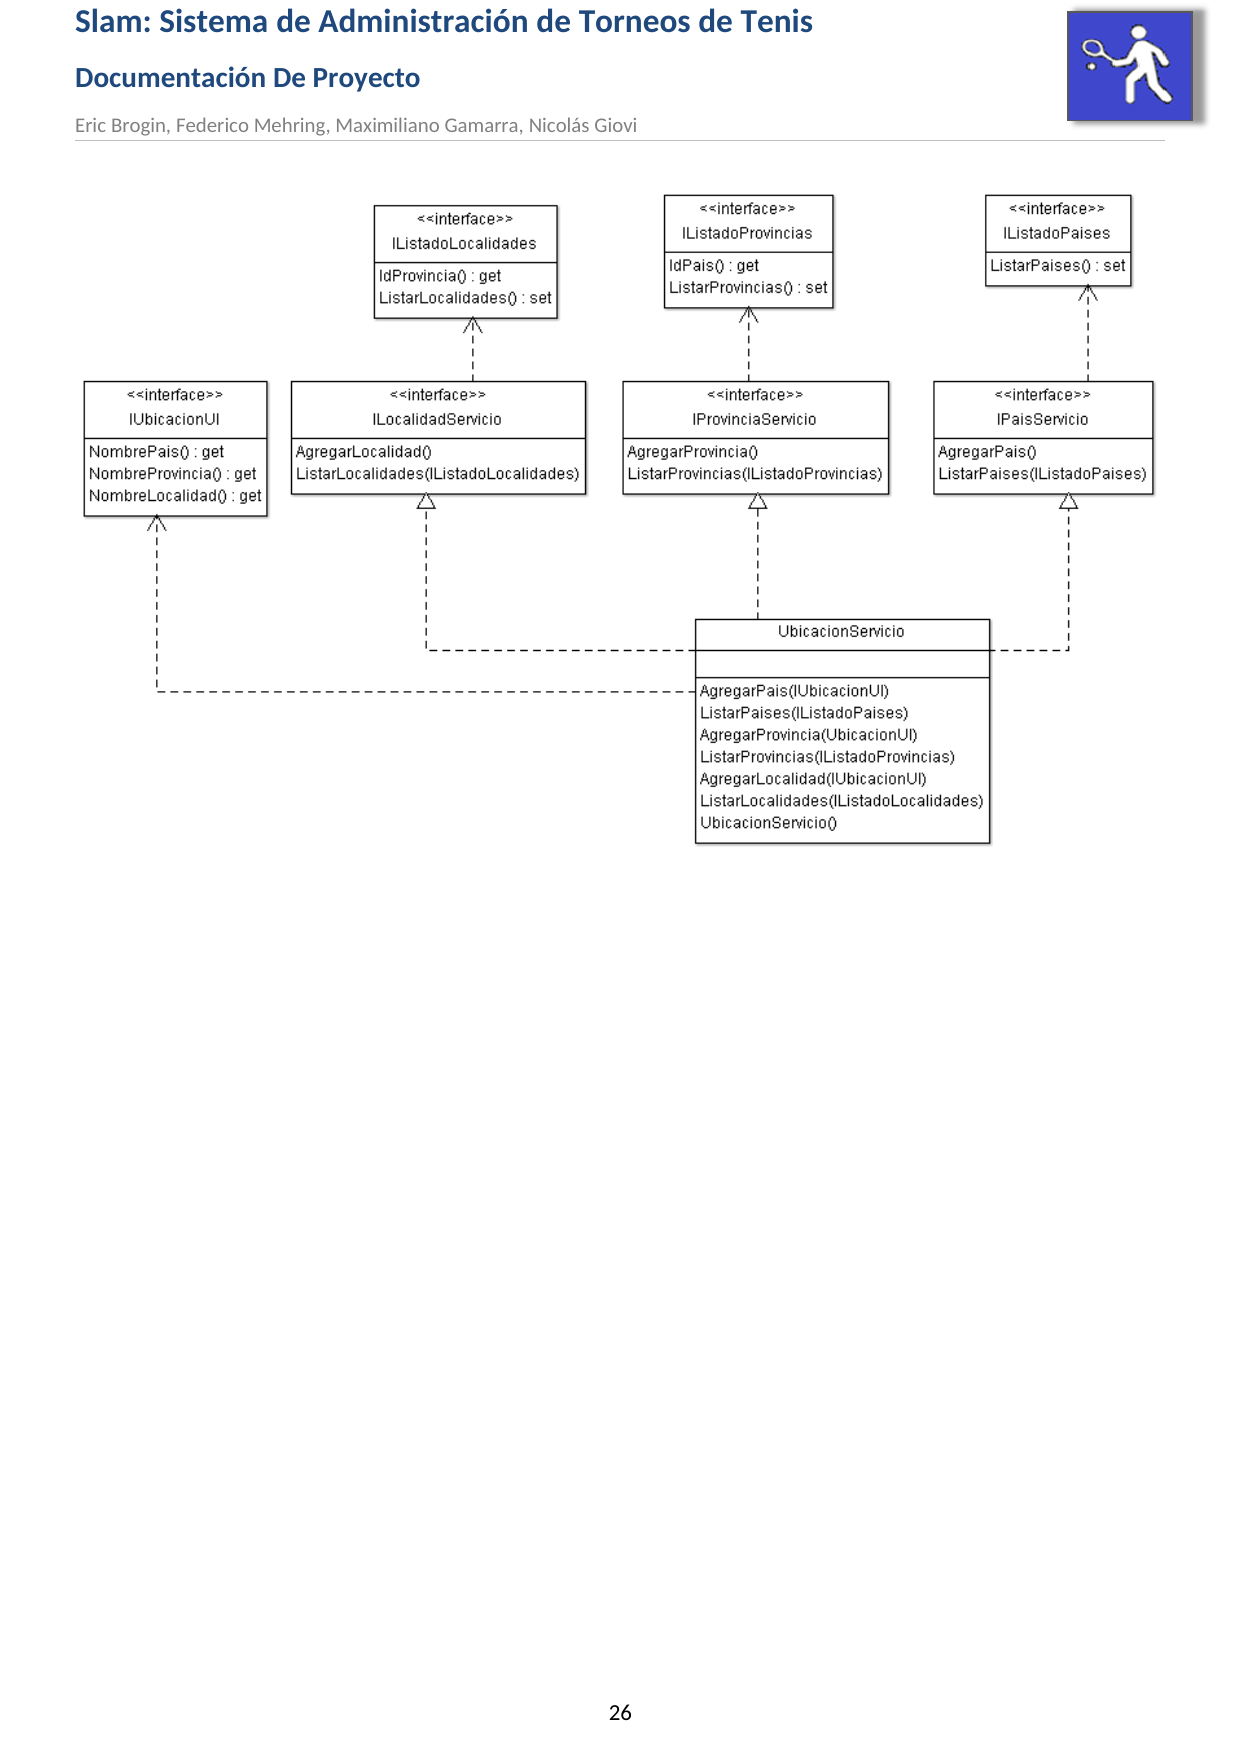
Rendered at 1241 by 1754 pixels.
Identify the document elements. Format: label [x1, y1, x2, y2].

picture [1065, 1, 1214, 131]
picture [76, 169, 1164, 853]
